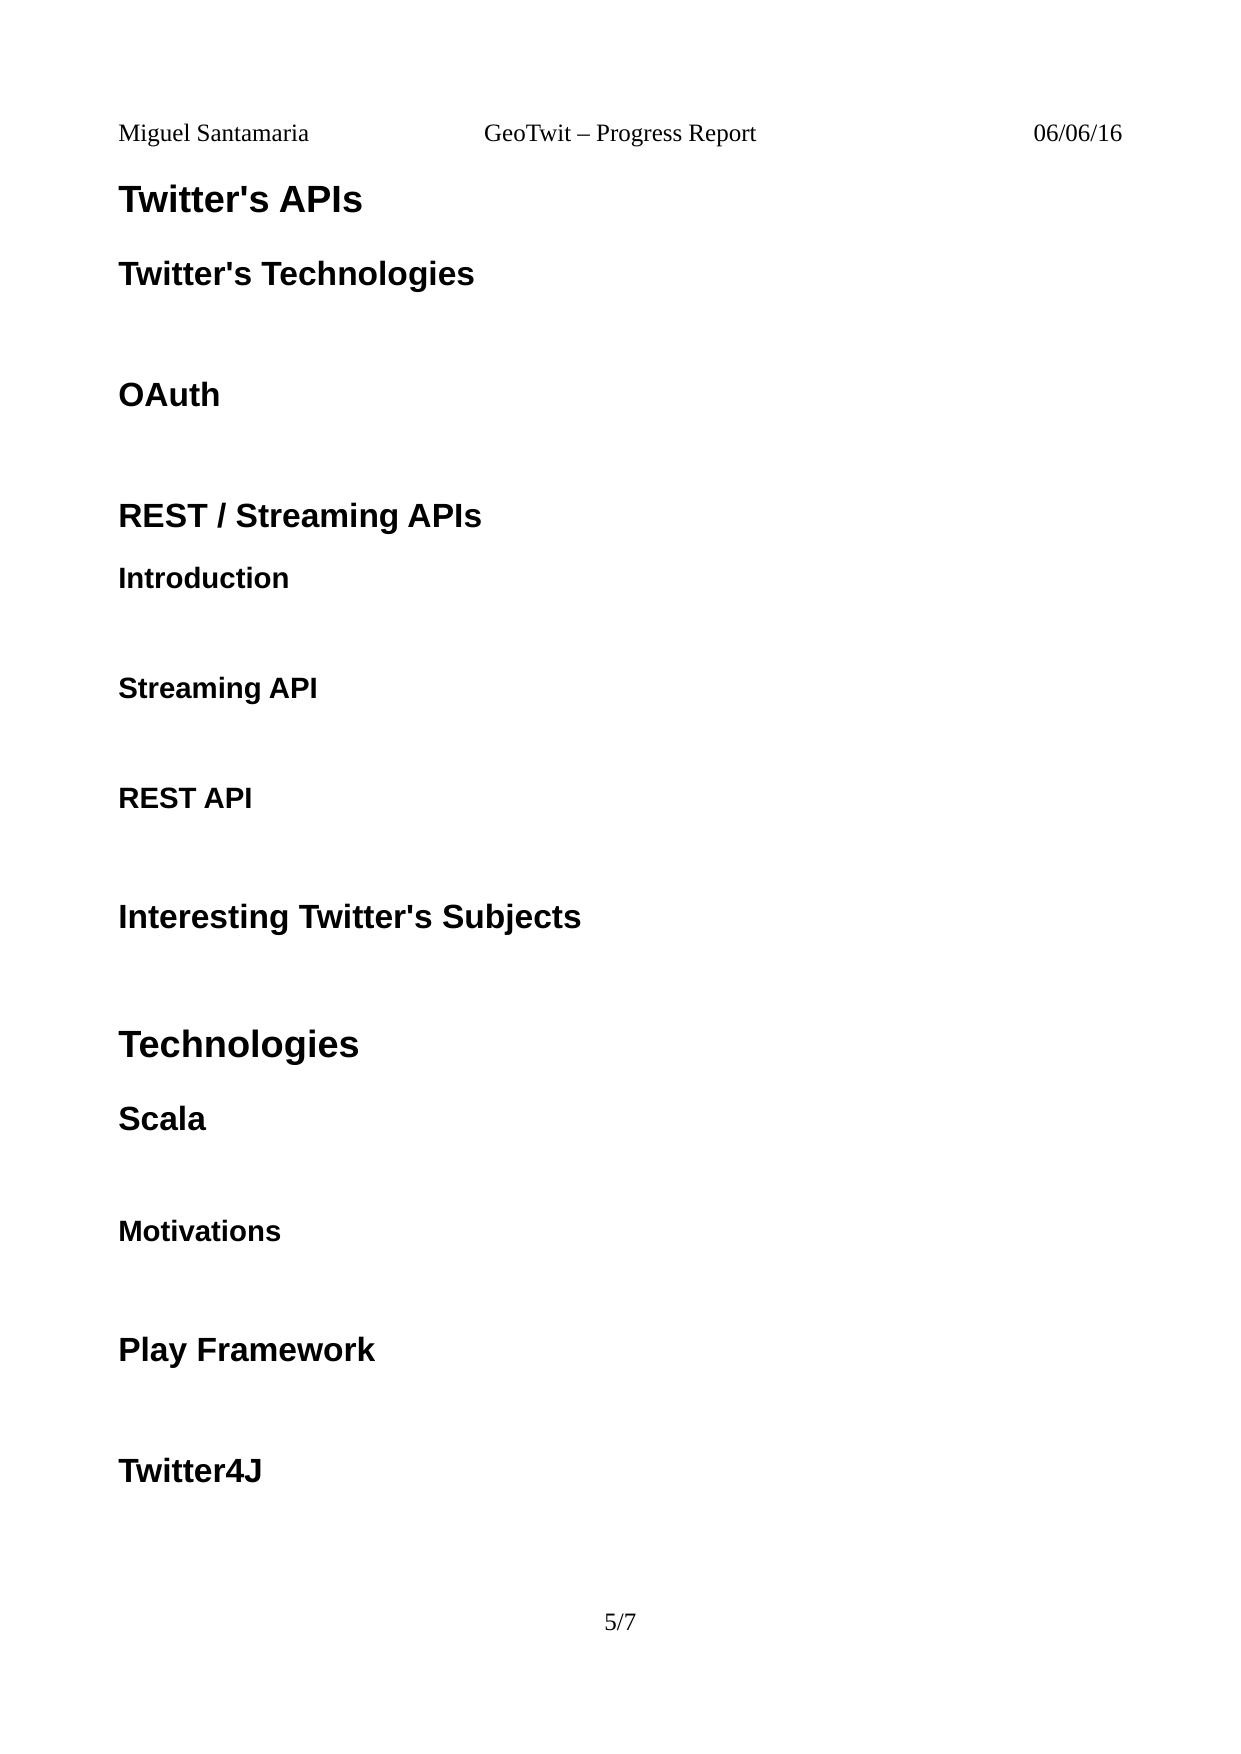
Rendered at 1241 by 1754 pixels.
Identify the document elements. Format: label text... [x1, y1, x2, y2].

subtitle Twitter's Technologies [118, 253, 1122, 292]
subtitle REST API [118, 781, 1122, 815]
subtitle Streaming API [118, 671, 1122, 705]
subtitle OAuth [118, 374, 1122, 413]
subtitle Twitter's APIs [118, 176, 1122, 220]
subtitle Twitter4J [118, 1451, 1122, 1490]
subtitle Introduction [118, 561, 1122, 595]
subtitle Scala [118, 1099, 1122, 1138]
subtitle Interesting Twitter's Subjects [118, 897, 1122, 936]
subtitle Technologies [118, 1022, 1122, 1066]
subtitle Motivations [118, 1214, 1122, 1248]
subtitle REST / Streaming APIs [118, 495, 1122, 534]
subtitle Play Framework [118, 1330, 1122, 1369]
